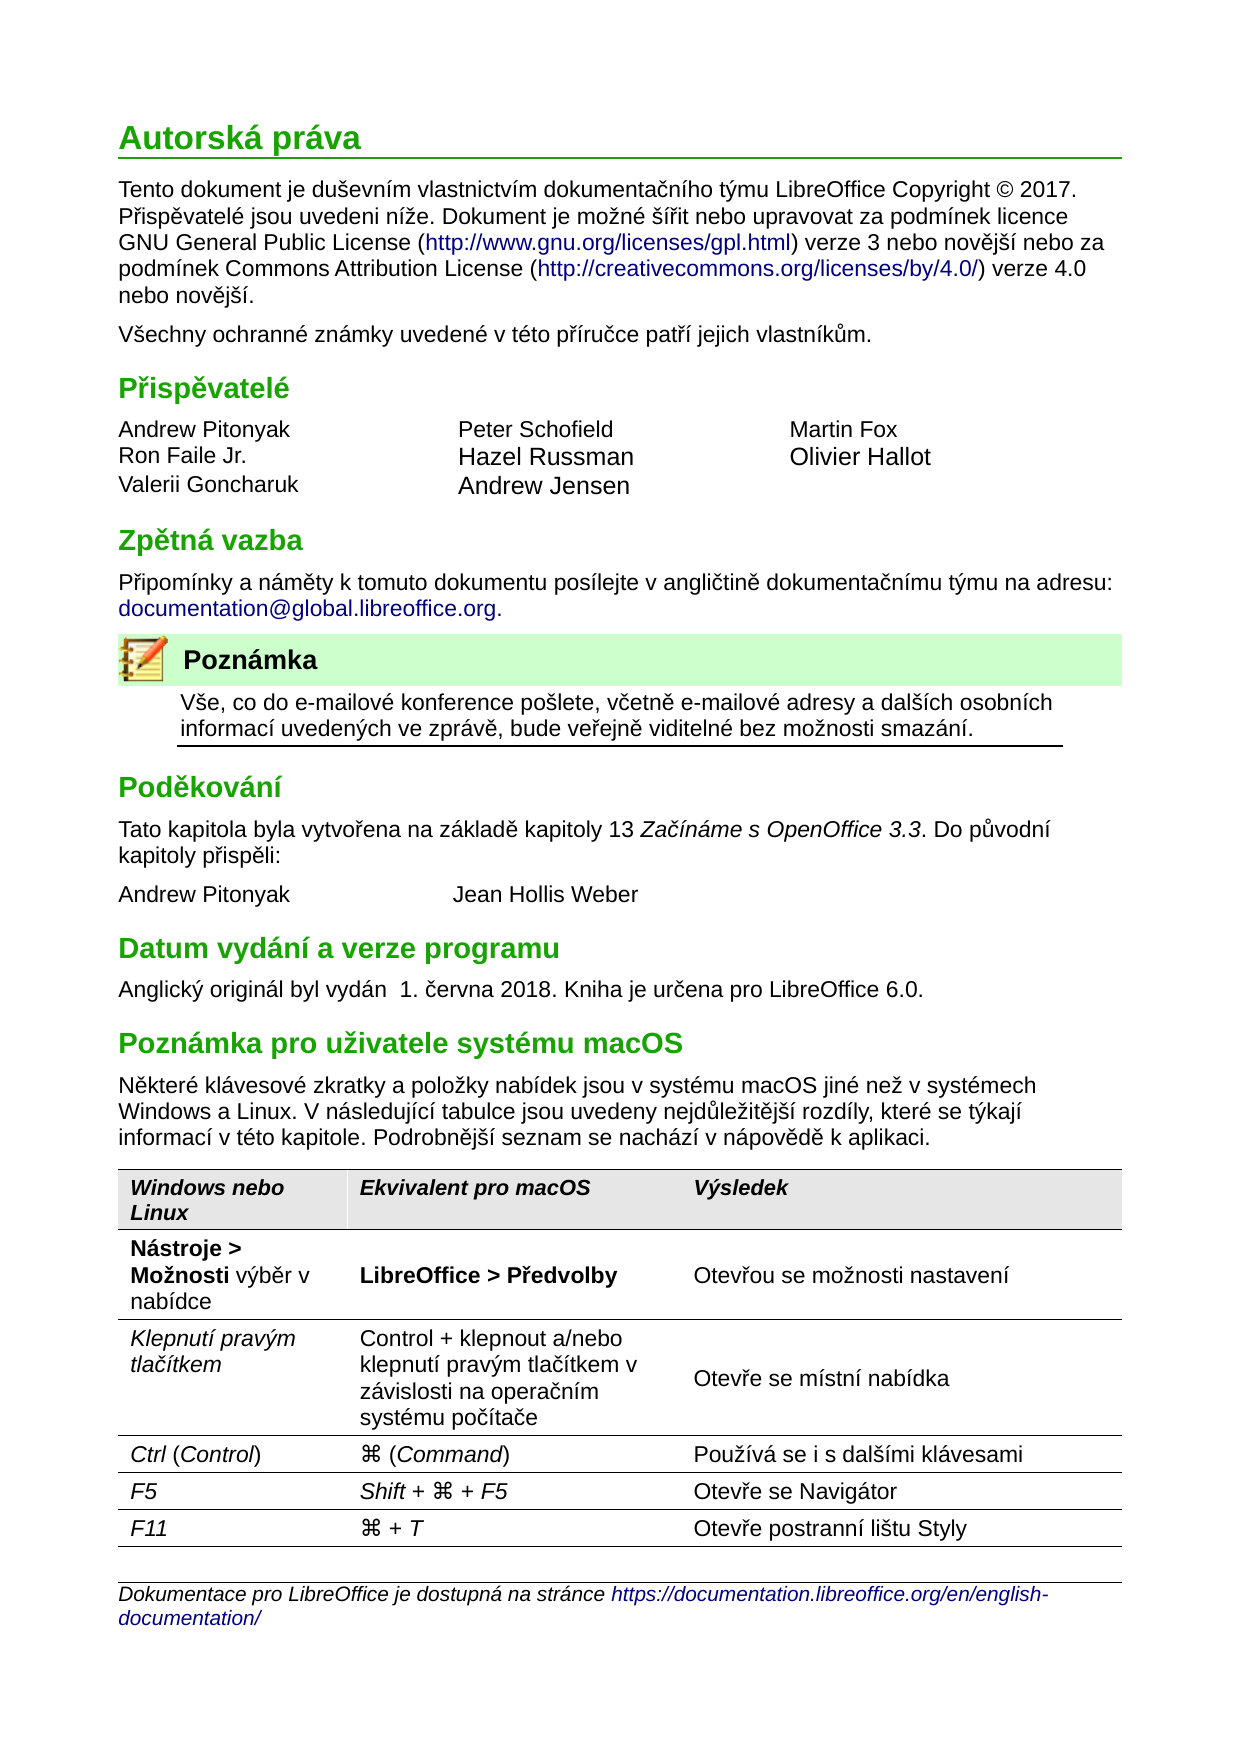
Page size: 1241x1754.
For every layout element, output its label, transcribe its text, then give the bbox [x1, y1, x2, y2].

text Anglický originál byl vydán 1. června 2018. Kniha je určena pro LibreOffice 6.0. [118, 976, 1122, 1003]
text Vše, co do e-mailové konference pošlete, včetně e-mailové adresy a dalších osobních informací uvedených ve zprávě, bude veřejně viditelné bez možnosti smazání. [177, 686, 1063, 745]
table_header Andrew Pitonyak [118, 416, 458, 442]
table_header Ekvivalent pro macOS [348, 1170, 681, 1229]
subtitle Datum vydání a verze programu [118, 931, 1122, 964]
table_header Andrew Pitonyak [118, 881, 453, 907]
subtitle Autorská práva [118, 118, 1122, 157]
text Tento dokument je duševním vlastnictvím dokumentačního týmu LibreOffice Copyright © 2017. Přispěvatelé jsou uvedeni níže. Dokument je možné šířit nebo upravovat za podmínek licence GNU General Public License (http://www.gnu.org/licenses/gpl.html) verze 3 nebo novější nebo za podmínek Commons Attribution License (http://creativecommons.org/licenses/by/4.0/) verze 4.0 nebo novější. [118, 176, 1122, 308]
table_cell Ctrl (Control) [118, 1436, 347, 1472]
table_cell Používá se i s dalšími klávesami [681, 1436, 1122, 1472]
table_cell ⌘ (Command) [348, 1436, 681, 1472]
table_cell Klepnutí pravým tlačítkem [118, 1320, 347, 1435]
subtitle Poděkování [118, 771, 1122, 804]
table_cell Hazel Russman [458, 442, 789, 471]
table_cell LibreOffice > Předvolby [348, 1230, 681, 1319]
table_cell Ron Faile Jr. [118, 442, 458, 471]
subtitle Zpětná vazba [118, 523, 1122, 557]
table_cell Control + klepnout a/nebo klepnutí pravým tlačítkem v závislosti na operačním systému počítače [348, 1320, 681, 1435]
table_cell Otevře postranní lištu Styly [681, 1510, 1122, 1546]
picture [119, 634, 170, 685]
subtitle Poznámka [118, 634, 1122, 686]
table_cell F5 [118, 1473, 347, 1509]
table_cell Shift + ⌘ + F5 [348, 1473, 681, 1509]
subtitle Přispěvatelé [118, 371, 1122, 404]
table_header Martin Fox [789, 416, 1122, 442]
table_cell F11 [118, 1510, 347, 1546]
table_cell Olivier Hallot [789, 442, 1122, 471]
table_cell Valerii Goncharuk [118, 471, 458, 500]
text Připomínky a náměty k tomuto dokumentu posílejte v angličtině dokumentačnímu týmu na adresu: documentation@global.libreoffice.org. [118, 569, 1122, 621]
table_header [788, 881, 1122, 907]
subtitle Poznámka pro uživatele systému macOS [118, 1026, 1122, 1060]
table_header Windows nebo Linux [118, 1170, 347, 1229]
table_cell Otevře se místní nabídka [681, 1320, 1122, 1435]
text Některé klávesové zkratky a položky nabídek jsou v systému macOS jiné než v systémech Windows a Linux. V následující tabulce jsou uvedeny nejdůležitější rozdíly, které se týkají informací v této kapitole. Podrobnější seznam se nachází v nápovědě k aplikaci. [118, 1072, 1122, 1151]
table_cell Andrew Jensen [458, 471, 789, 500]
text Tato kapitola byla vytvořena na základě kapitoly 13 Začínáme s OpenOffice 3.3. Do původní kapitoly přispěli: [118, 816, 1122, 868]
table_cell [789, 471, 1122, 500]
table_header Jean Hollis Weber [453, 881, 787, 907]
table_cell Nástroje > Možnosti výběr v nabídce [118, 1230, 347, 1319]
table_header Výsledek [681, 1170, 1122, 1229]
table_cell ⌘ + T [348, 1510, 681, 1546]
table_cell Otevře se Navigátor [681, 1473, 1122, 1509]
table_header Peter Schofield [458, 416, 789, 442]
table_cell Otevřou se možnosti nastavení [681, 1230, 1122, 1319]
text Všechny ochranné známky uvedené v této příručce patří jejich vlastníkům. [118, 321, 1122, 347]
